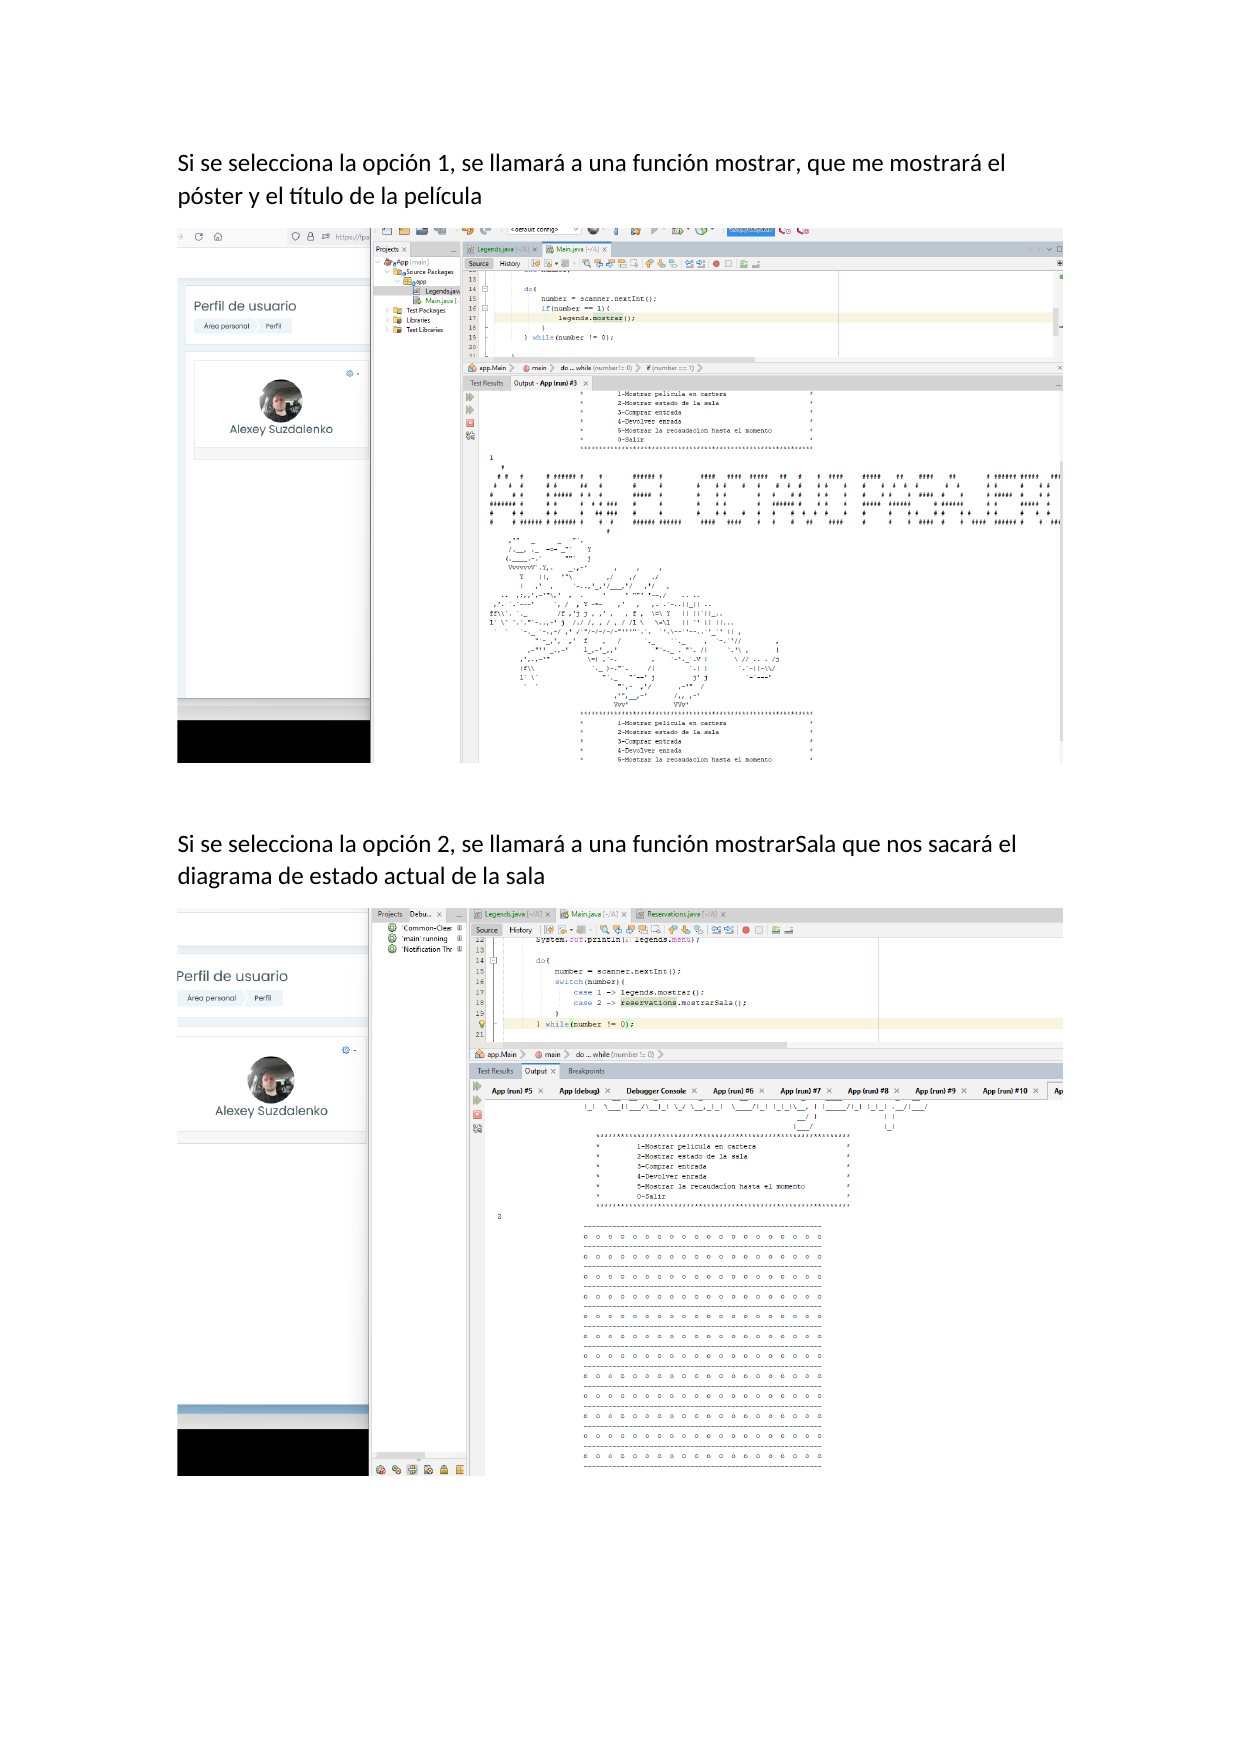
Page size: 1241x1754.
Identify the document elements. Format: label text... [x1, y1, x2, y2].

text Si se selecciona la opción 1, se llamará a una función mostrar, que me mostrará el póster y el título de la película [177, 148, 1063, 210]
text Si se selecciona la opción 2, se llamará a una función mostrarSala que nos sacará el diagrama de estado actual de la sala [177, 828, 1063, 891]
